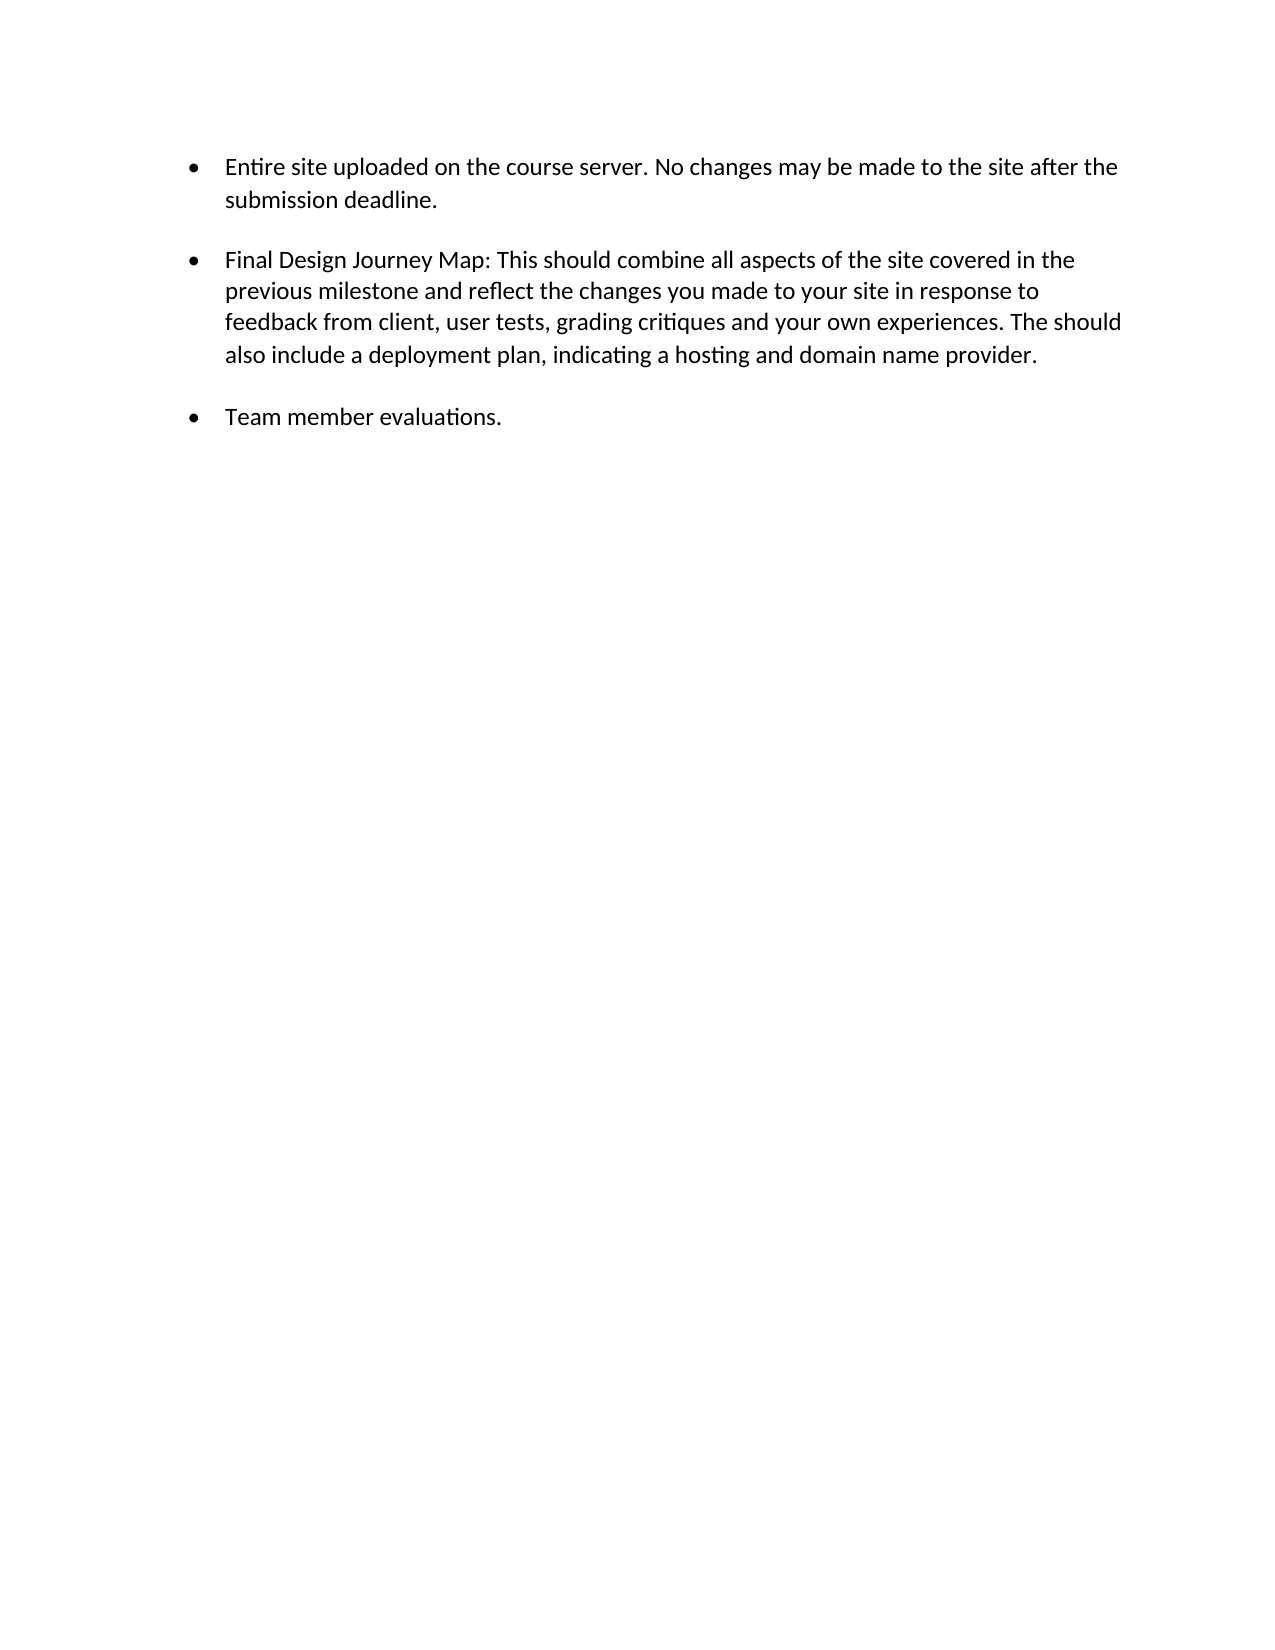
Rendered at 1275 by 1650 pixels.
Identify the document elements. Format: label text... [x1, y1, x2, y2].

list Team member evaluations. [187, 398, 1125, 433]
list Final Design Journey Map: This should combine all aspects of the site covered in the previous milestone and reflect the changes you made to your site in response to feedback from client, user tests, grading critiques and your own experiences. The should also include a deployment plan, indicating a hosting and domain name provider. [187, 243, 1125, 371]
list Entire site uploaded on the course server. No changes may be made to the site after the submission deadline. [187, 150, 1125, 215]
